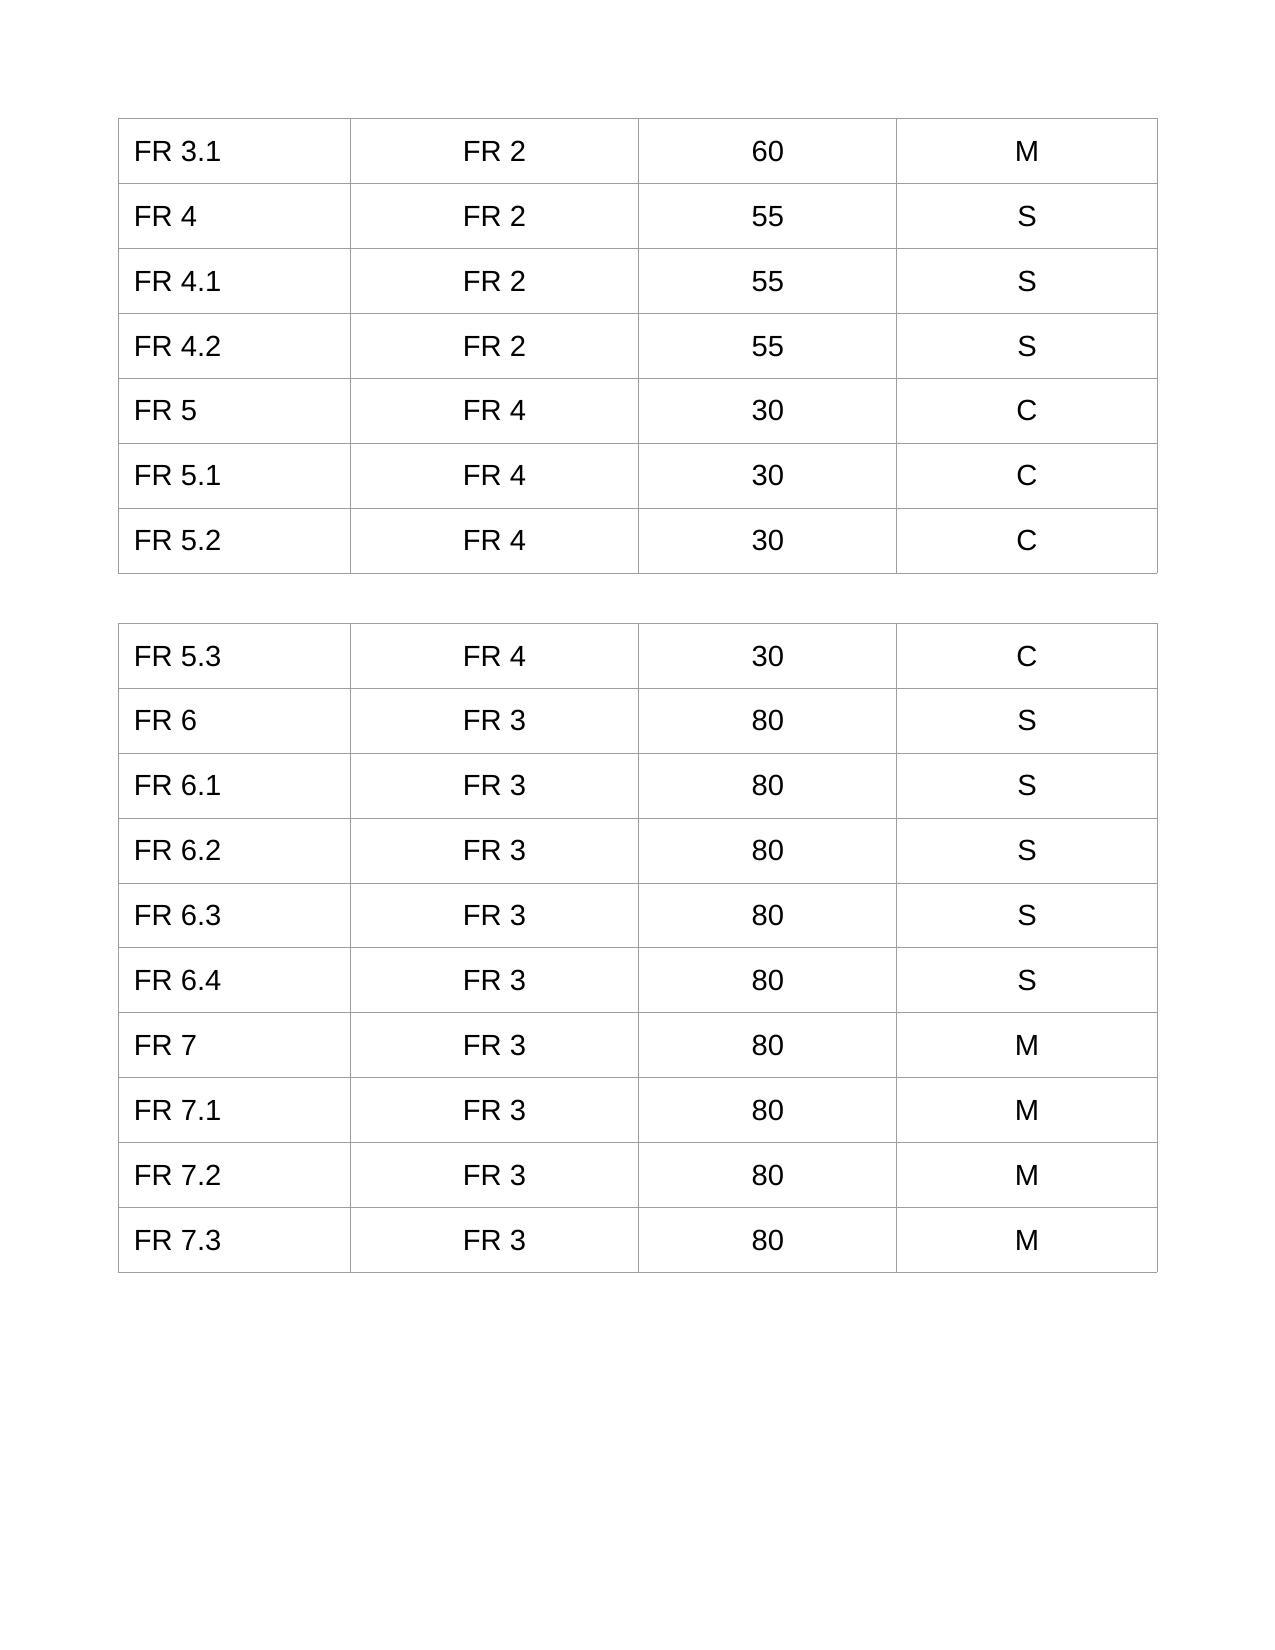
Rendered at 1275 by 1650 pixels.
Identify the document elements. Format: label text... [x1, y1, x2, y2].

table_cell FR 3.1 [119, 119, 350, 183]
table_cell 80 [639, 884, 896, 947]
table_cell S [897, 314, 1157, 378]
table_cell 80 [639, 689, 896, 753]
table_cell 30 [639, 379, 896, 443]
table_header FR 4 [351, 624, 638, 688]
table_cell S [897, 754, 1157, 817]
table_cell FR 3 [351, 1208, 638, 1272]
table_cell M [897, 119, 1157, 183]
table_cell 80 [639, 754, 896, 817]
table_cell FR 2 [351, 249, 638, 313]
table_cell FR 4.2 [119, 314, 350, 378]
table_cell C [897, 444, 1157, 507]
table_cell 55 [639, 314, 896, 378]
table_cell 30 [639, 444, 896, 507]
table_cell FR 5 [119, 379, 350, 443]
table_cell FR 4 [351, 379, 638, 443]
table_cell FR 7.1 [119, 1078, 350, 1142]
table_cell FR 2 [351, 119, 638, 183]
table_cell FR 3 [351, 819, 638, 882]
table_cell FR 3 [351, 689, 638, 753]
table_cell FR 5.2 [119, 509, 350, 572]
table_cell 80 [639, 819, 896, 882]
table_cell FR 3 [351, 884, 638, 947]
table_cell 30 [639, 509, 896, 572]
table_cell FR 4 [119, 184, 350, 248]
table_cell FR 3 [351, 948, 638, 1012]
table_cell FR 3 [351, 1143, 638, 1207]
table_cell C [897, 509, 1157, 572]
table_cell M [897, 1143, 1157, 1207]
table_cell S [897, 948, 1157, 1012]
table_cell FR 4 [351, 509, 638, 572]
table_cell M [897, 1208, 1157, 1272]
table_cell FR 7 [119, 1013, 350, 1077]
table_header 30 [639, 624, 896, 688]
table_cell S [897, 184, 1157, 248]
table_cell 80 [639, 1143, 896, 1207]
table_cell FR 7.3 [119, 1208, 350, 1272]
table_cell FR 3 [351, 754, 638, 817]
table_cell 80 [639, 948, 896, 1012]
table_cell FR 6.1 [119, 754, 350, 817]
table_cell 55 [639, 184, 896, 248]
table_cell FR 3 [351, 1078, 638, 1142]
table_cell C [897, 379, 1157, 443]
table_cell 55 [639, 249, 896, 313]
table_cell 80 [639, 1013, 896, 1077]
table_cell S [897, 884, 1157, 947]
table_cell FR 2 [351, 184, 638, 248]
table_cell FR 6.4 [119, 948, 350, 1012]
table_cell S [897, 819, 1157, 882]
table_cell 80 [639, 1208, 896, 1272]
table_cell 80 [639, 1078, 896, 1142]
table_header FR 5.3 [119, 624, 350, 688]
table_header C [897, 624, 1157, 688]
table_cell S [897, 249, 1157, 313]
table_cell FR 6.3 [119, 884, 350, 947]
table_cell FR 6.2 [119, 819, 350, 882]
table_cell FR 3 [351, 1013, 638, 1077]
table_cell FR 4 [351, 444, 638, 507]
table_cell S [897, 689, 1157, 753]
table_cell FR 5.1 [119, 444, 350, 507]
table_cell FR 7.2 [119, 1143, 350, 1207]
table_cell M [897, 1013, 1157, 1077]
table_cell M [897, 1078, 1157, 1142]
table_cell FR 6 [119, 689, 350, 753]
table_cell 60 [639, 119, 896, 183]
table_cell FR 4.1 [119, 249, 350, 313]
table_cell FR 2 [351, 314, 638, 378]
